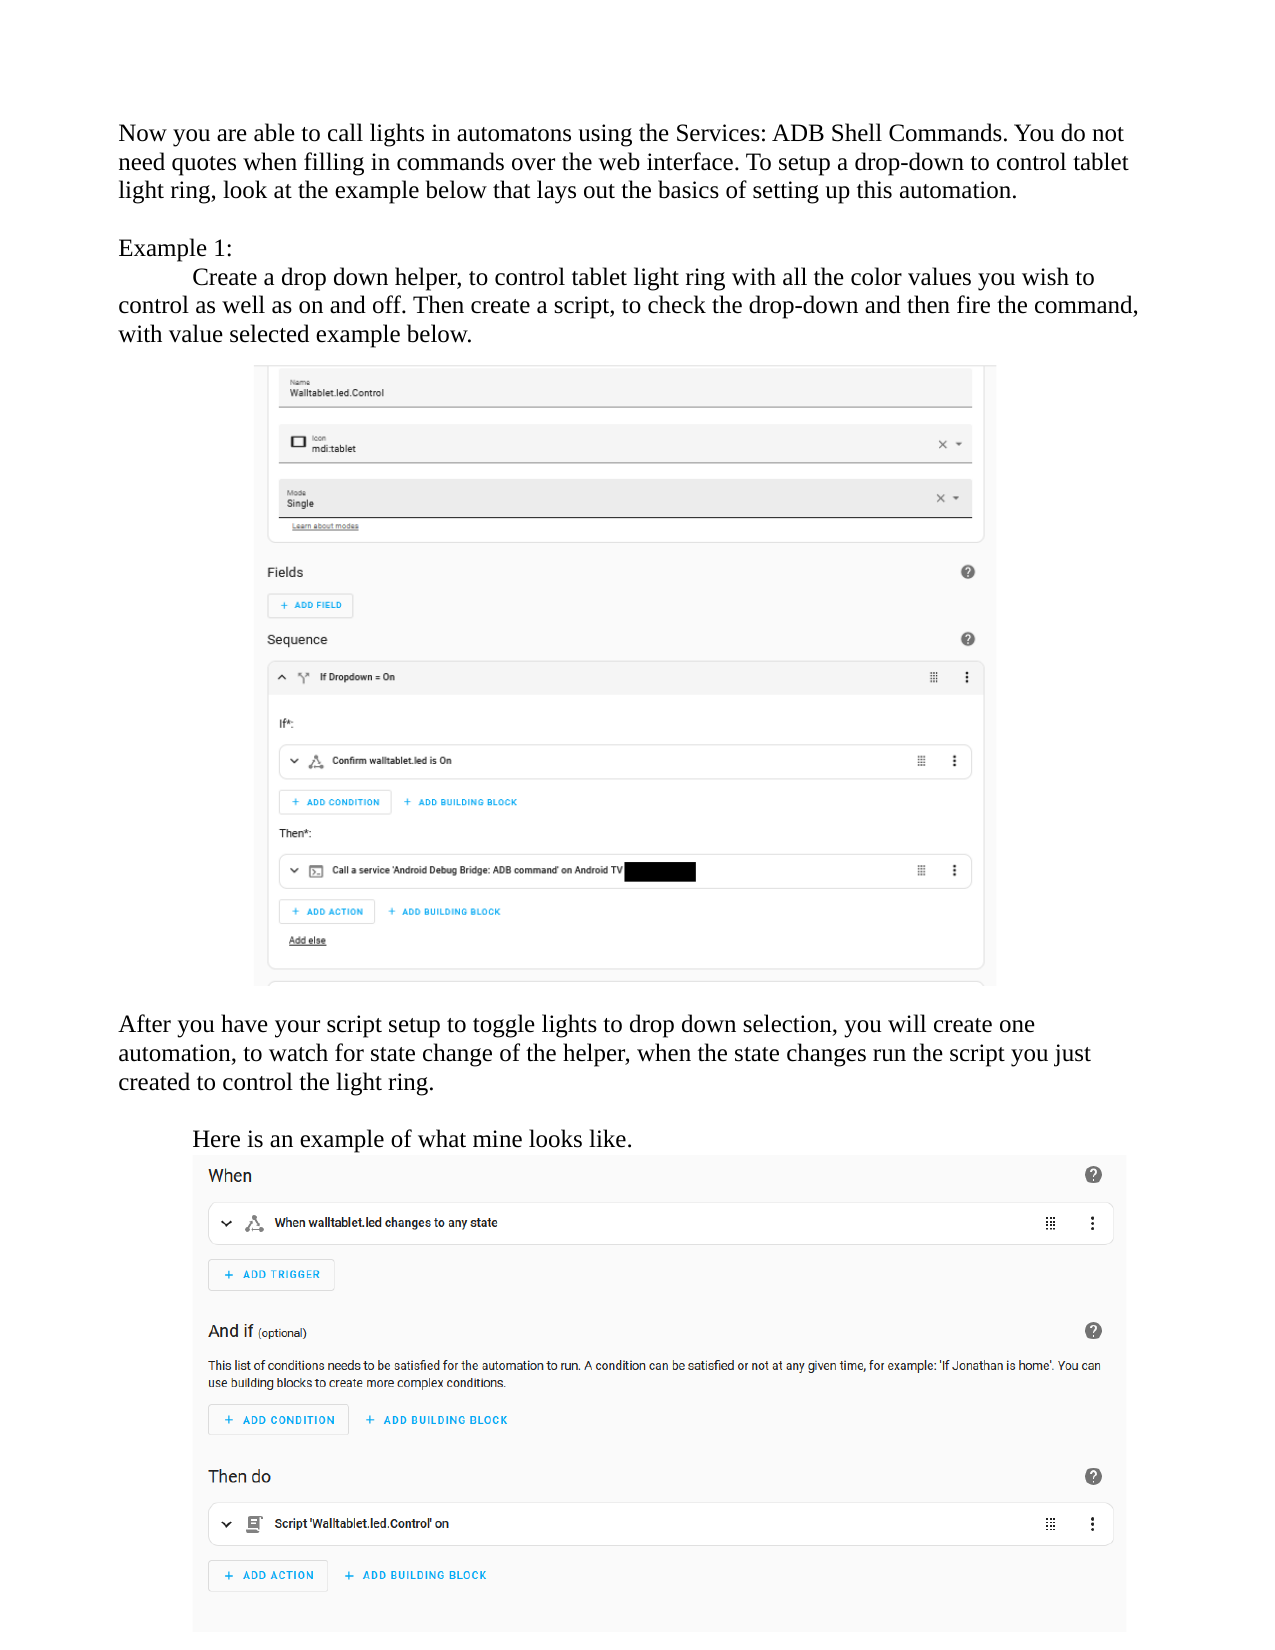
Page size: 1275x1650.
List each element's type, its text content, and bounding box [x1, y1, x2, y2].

text Here is an example of what mine looks like. [118, 1124, 1157, 1153]
text Now you are able to call lights in automatons using the Services: ADB Shell Commands. You do not need quotes when filling in commands over the web interface. To setup a drop-down to control tablet light ring, look at the example below that lays out the basics of setting up this automation. [118, 118, 1157, 204]
text Example 1: [118, 233, 1157, 262]
picture [192, 1155, 1127, 1632]
text Create a drop down helper, to control tablet light ring with all the color values you wish to control as well as on and off. Then create a script, to check the drop-down and then fire the command, with value selected example below. [118, 262, 1157, 348]
text After you have your script setup to toggle lights to drop down selection, you will create one automation, to watch for state change of the helper, when the state changes run the script you just created to control the light ring. [118, 1009, 1157, 1096]
picture [253, 356, 997, 986]
